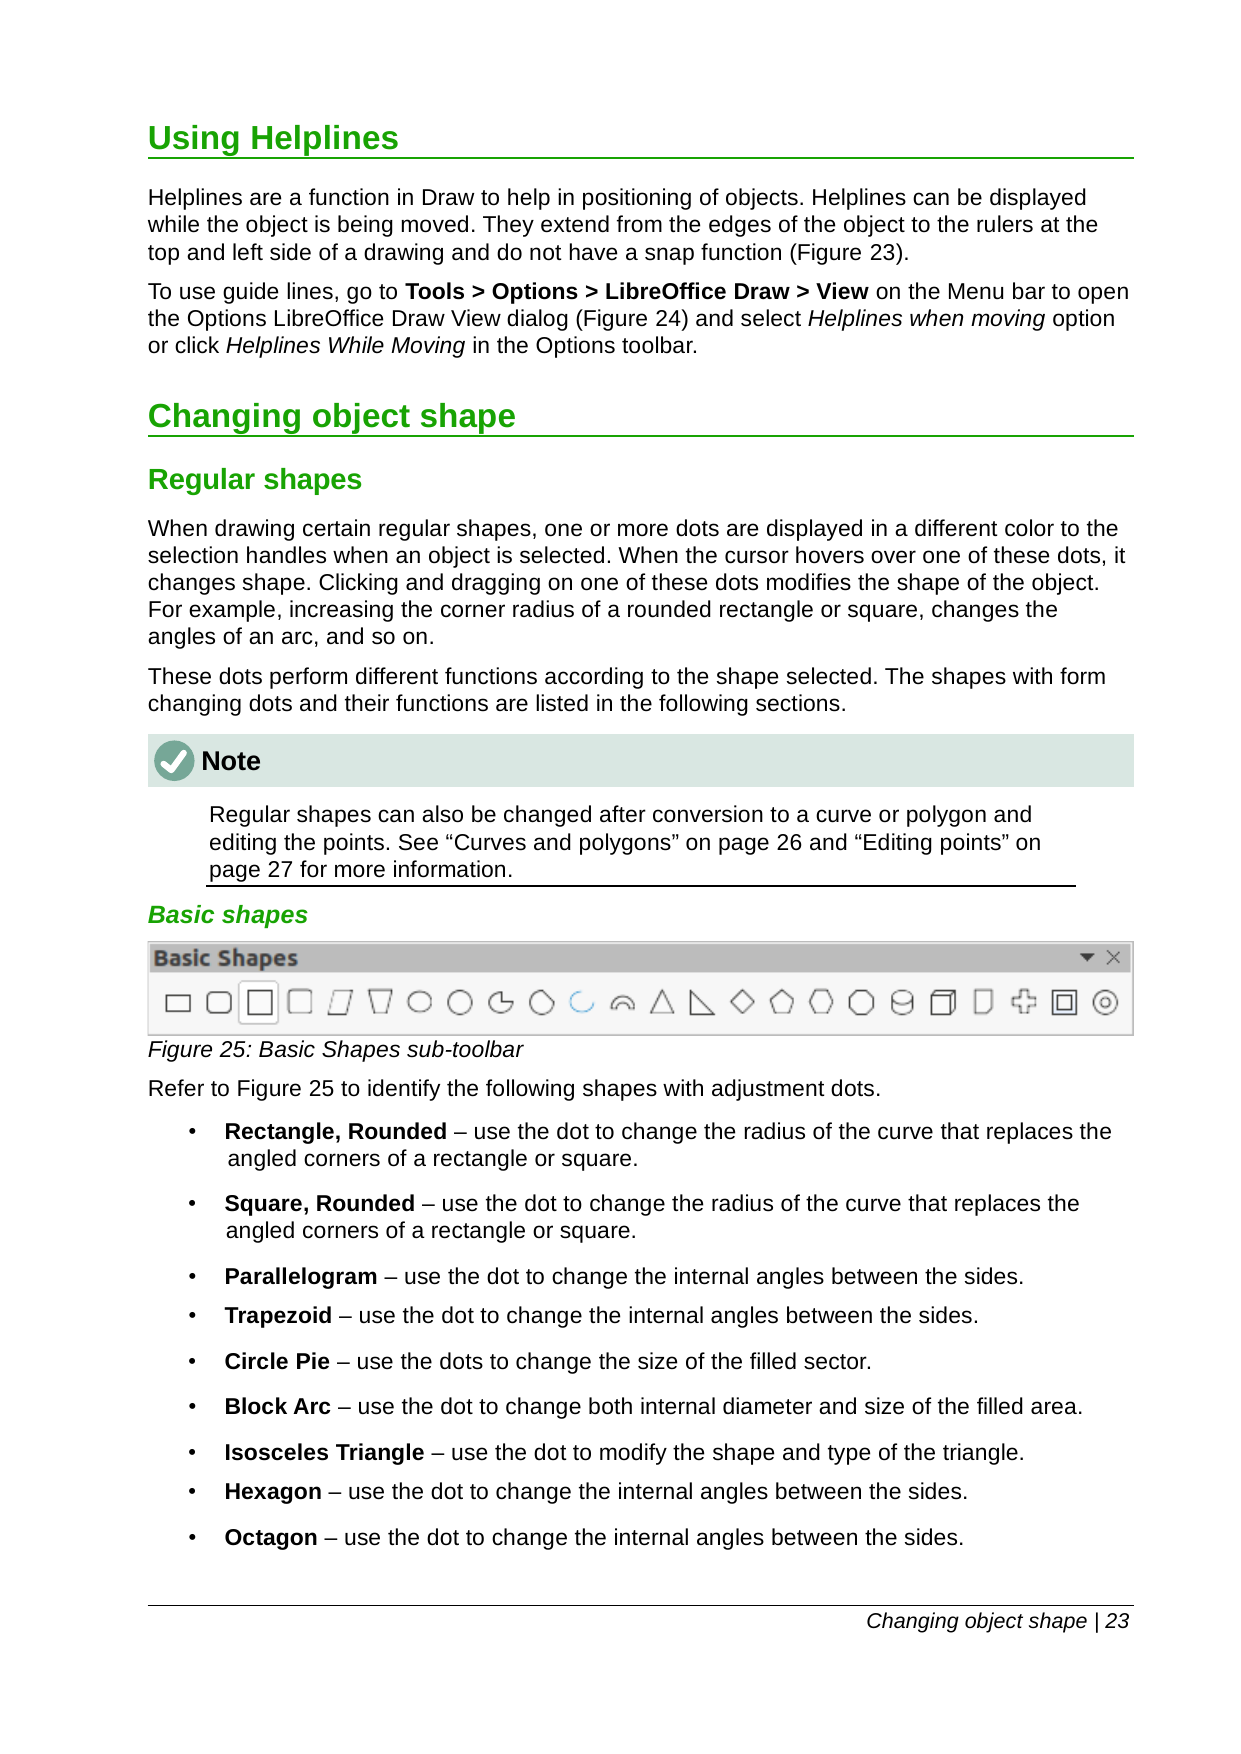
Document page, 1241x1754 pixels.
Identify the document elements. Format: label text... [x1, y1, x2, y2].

list Parallelogram – use the dot to change the internal angles between the sides. [185, 1259, 1134, 1289]
list Trapezoid – use the dot to change the internal angles between the sides. [185, 1299, 1134, 1332]
list Octagon – use the dot to change the internal angles between the sides. [185, 1520, 1134, 1553]
subtitle Note [148, 734, 1134, 787]
picture [147, 941, 1134, 1036]
subtitle Regular shapes [148, 462, 1134, 495]
list Circle Pie – use the dots to change the size of the filled sector. [185, 1344, 1134, 1377]
text Helplines are a function in Draw to help in positioning of objects. Helplines can be displayed while the object is being moved. They extend from the edges of the object to the rulers at the top and left side of a drawing and do not have a snap function (Figure 23). [148, 184, 1134, 265]
text These dots perform different functions according to the shape selected. The shapes with form changing dots and their functions are listed in the following sections. [148, 662, 1134, 716]
subtitle Basic shapes [148, 900, 1134, 929]
list Hexagon – use the dot to change the internal angles between the sides. [185, 1475, 1134, 1508]
subtitle Using Helplines [148, 118, 1134, 157]
text When drawing certain regular shapes, one or more dots are displayed in a different color to the selection handles when an object is selected. When the cursor hovers over one of these dots, it changes shape. Clicking and dragging on one of these dots modifies the shape of the object. For example, increasing the corner radius of a rounded rectangle or square, changes the angles of an arc, and so on. [148, 514, 1134, 649]
text To use guide lines, go to Tools > Options > LibreOffice Draw > View on the Menu bar to open the Options LibreOffice Draw View dialog (Figure 24) and select Helplines when moving option or click Helplines While Moving in the Options toolbar. [148, 277, 1134, 359]
list Rectangle, Rounded – use the dot to change the radius of the curve that replaces the angled corners of a rectangle or square. [185, 1114, 1134, 1174]
list Square, Rounded – use the dot to change the radius of the curve that replaces the angled corners of a rectangle or square. [185, 1187, 1134, 1247]
list Isosceles Triangle – use the dot to modify the shape and type of the triangle. [185, 1435, 1134, 1465]
list Block Arc – use the dot to change both internal diameter and size of the filled area. [185, 1390, 1134, 1423]
subtitle Changing object shape [148, 396, 1134, 435]
text Regular shapes can also be changed after conversion to a curve or polygon and editing the points. See “Curves and polygons” on page 25 and “Editing points” on page 25 for more information. [206, 798, 1076, 885]
text Refer to Figure 25 to identify the following shapes with adjustment dots. [148, 1075, 1134, 1102]
text Figure 25: Basic Shapes sub-toolbar [148, 1036, 1134, 1063]
